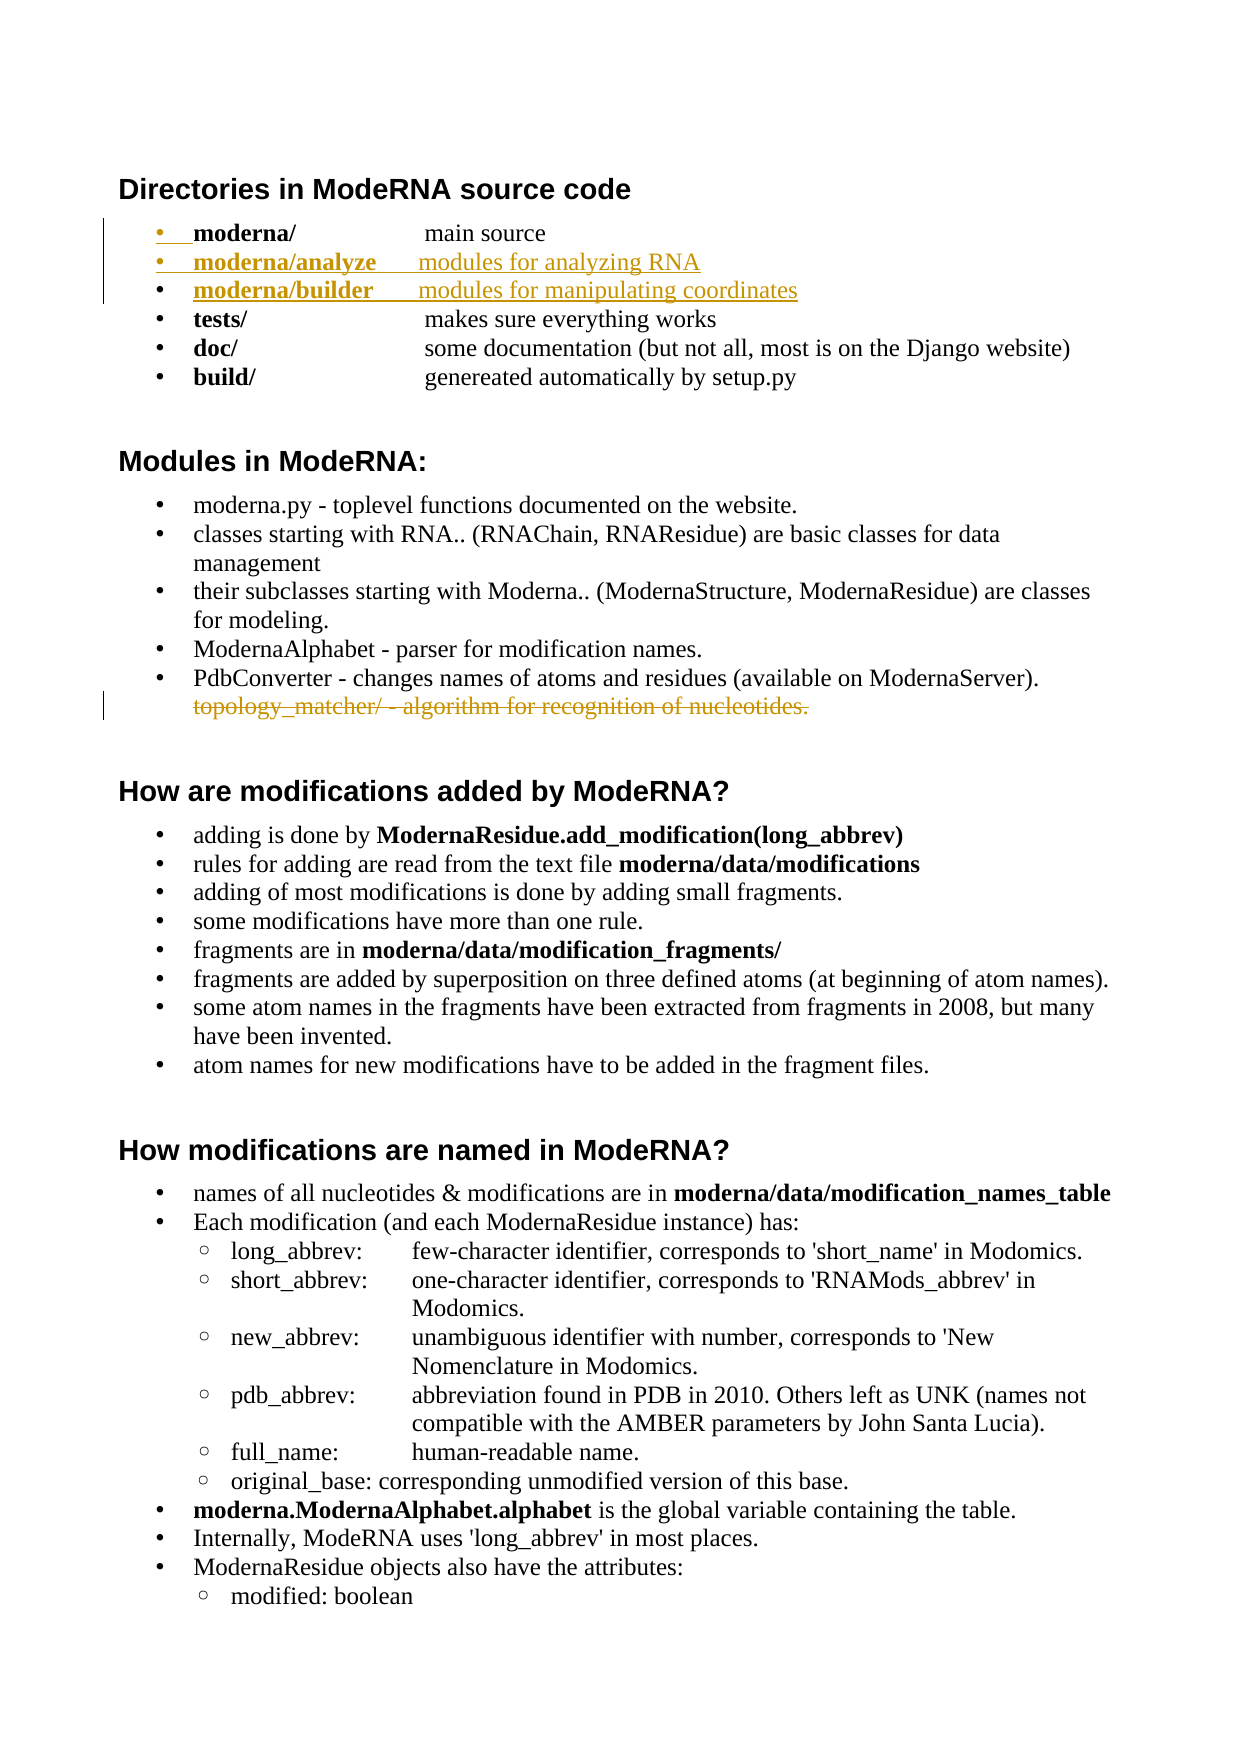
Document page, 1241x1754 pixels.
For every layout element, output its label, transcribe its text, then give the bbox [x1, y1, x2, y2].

list Each modification (and each ModernaResidue instance) has: [156, 1207, 1122, 1236]
list new_abbrev: unambiguous identifier with number, corresponds to 'New Nomenclature in Modomics. [194, 1322, 1122, 1380]
subtitle Directories in ModeRNA source code [118, 172, 1122, 205]
list ModernaResidue objects also have the attributes: [156, 1552, 1122, 1581]
list rules for adding are read from the text file moderna/data/modifications [156, 849, 1122, 877]
list moderna/builder modules for manipulating coordinates [156, 275, 1122, 304]
list some modifications have more than one rule. [156, 906, 1122, 935]
list classes starting with RNA.. (RNAChain, RNAResidue) are basic classes for data management [156, 519, 1122, 576]
subtitle How are modifications added by ModeRNA? [118, 774, 1122, 807]
list tests/ makes sure everything works [156, 304, 1122, 333]
list names of all nucleotides & modifications are in moderna/data/modification_names_table [156, 1178, 1122, 1207]
list full_name: human-readable name. [194, 1437, 1122, 1466]
subtitle Modules in ModeRNA: [118, 444, 1122, 478]
list moderna/analyze modules for analyzing RNA [156, 247, 1122, 275]
list some atom names in the fragments have been extracted from fragments in 2008, but many have been invented. [156, 992, 1122, 1050]
list their subclasses starting with Moderna.. (ModernaStructure, ModernaResidue) are classes for modeling. [156, 576, 1122, 634]
list fragments are added by superposition on three defined atoms (at beginning of atom names). [156, 964, 1122, 992]
list adding is done by ModernaResidue.add_modification(long_abbrev) [156, 820, 1122, 849]
list adding of most modifications is done by adding small fragments. [156, 877, 1122, 906]
list moderna.py - toplevel functions documented on the website. [156, 490, 1122, 519]
list moderna.ModernaAlphabet.alphabet is the global variable containing the table. [156, 1495, 1122, 1523]
list fragments are in moderna/data/modification_fragments/ [156, 935, 1122, 964]
list short_abbrev: one-character identifier, corresponds to 'RNAMods_abbrev' in Modomics. [194, 1265, 1122, 1322]
list Internally, ModeRNA uses 'long_abbrev' in most places. [156, 1523, 1122, 1552]
list atom names for new modifications have to be added in the fragment files. [156, 1050, 1122, 1079]
list original_base: corresponding unmodified version of this base. [193, 1466, 1122, 1495]
list build/ genereated automatically by setup.py [156, 362, 1122, 390]
subtitle How modifications are named in ModeRNA? [118, 1132, 1122, 1166]
list pdb_abbrev: abbreviation found in PDB in 2010. Others left as UNK (names not compatible with the AMBER parameters by John Santa Lucia). [194, 1380, 1122, 1437]
list ModernaAlphabet - parser for modification names. [156, 634, 1122, 663]
list modified: boolean [193, 1581, 1122, 1610]
list PdbConverter - changes names of atoms and residues (available on ModernaServer). [156, 663, 1122, 691]
list long_abbrev: few-character identifier, corresponds to 'short_name' in Modomics. [194, 1236, 1122, 1265]
list moderna/ main source [156, 218, 1122, 247]
list doc/ some documentation (but not all, most is on the Django website) [156, 333, 1122, 362]
